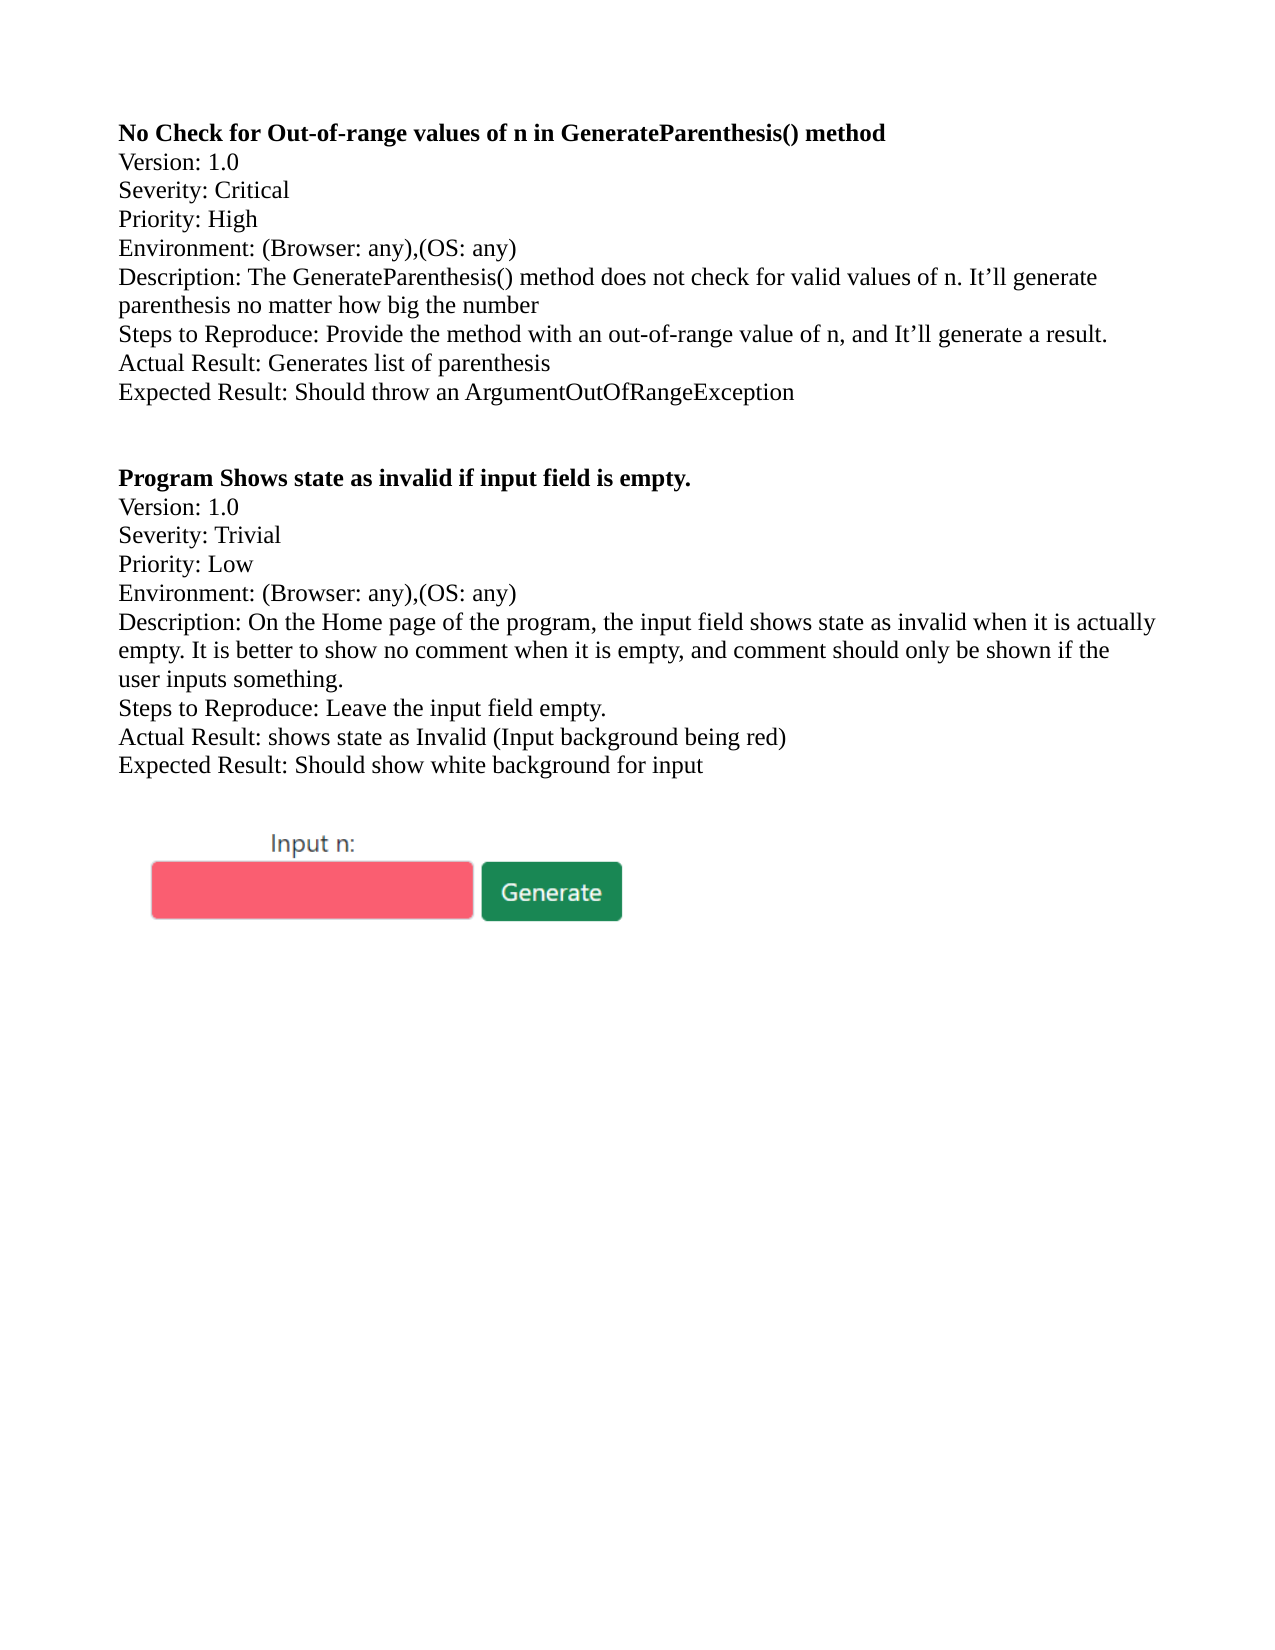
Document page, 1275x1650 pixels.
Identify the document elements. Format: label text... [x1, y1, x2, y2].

text Version: 1.0 [118, 147, 1157, 176]
text Actual Result: Generates list of parenthesis [118, 348, 1157, 377]
text Description: On the Home page of the program, the input field shows state as invalid when it is actually empty. It is better to show no comment when it is empty, and comment should only be shown if the user inputs something. [118, 607, 1157, 693]
text Environment: (Browser: any),(OS: any) [118, 233, 1157, 262]
text No Check for Out-of-range values of n in GenerateParenthesis() method [118, 118, 1157, 147]
picture [117, 804, 645, 954]
text Priority: High [118, 204, 1157, 233]
text Version: 1.0 [118, 492, 1157, 521]
text Priority: Low [118, 549, 1157, 578]
text Environment: (Browser: any),(OS: any) [118, 578, 1157, 607]
text Severity: Critical [118, 176, 1157, 204]
text Program Shows state as invalid if input field is empty. [118, 463, 1157, 492]
text Steps to Reproduce: Leave the input field empty. [118, 693, 1157, 722]
text Expected Result: Should show white background for input [118, 751, 1157, 779]
text Expected Result: Should throw an ArgumentOutOfRangeException [118, 377, 1157, 406]
text Actual Result: shows state as Invalid (Input background being red) [118, 722, 1157, 751]
text Severity: Trivial [118, 521, 1157, 549]
text Description: The GenerateParenthesis() method does not check for valid values of n. It’ll generate parenthesis no matter how big the number [118, 262, 1157, 319]
text Steps to Reproduce: Provide the method with an out-of-range value of n, and It’ll generate a result. [118, 319, 1157, 348]
